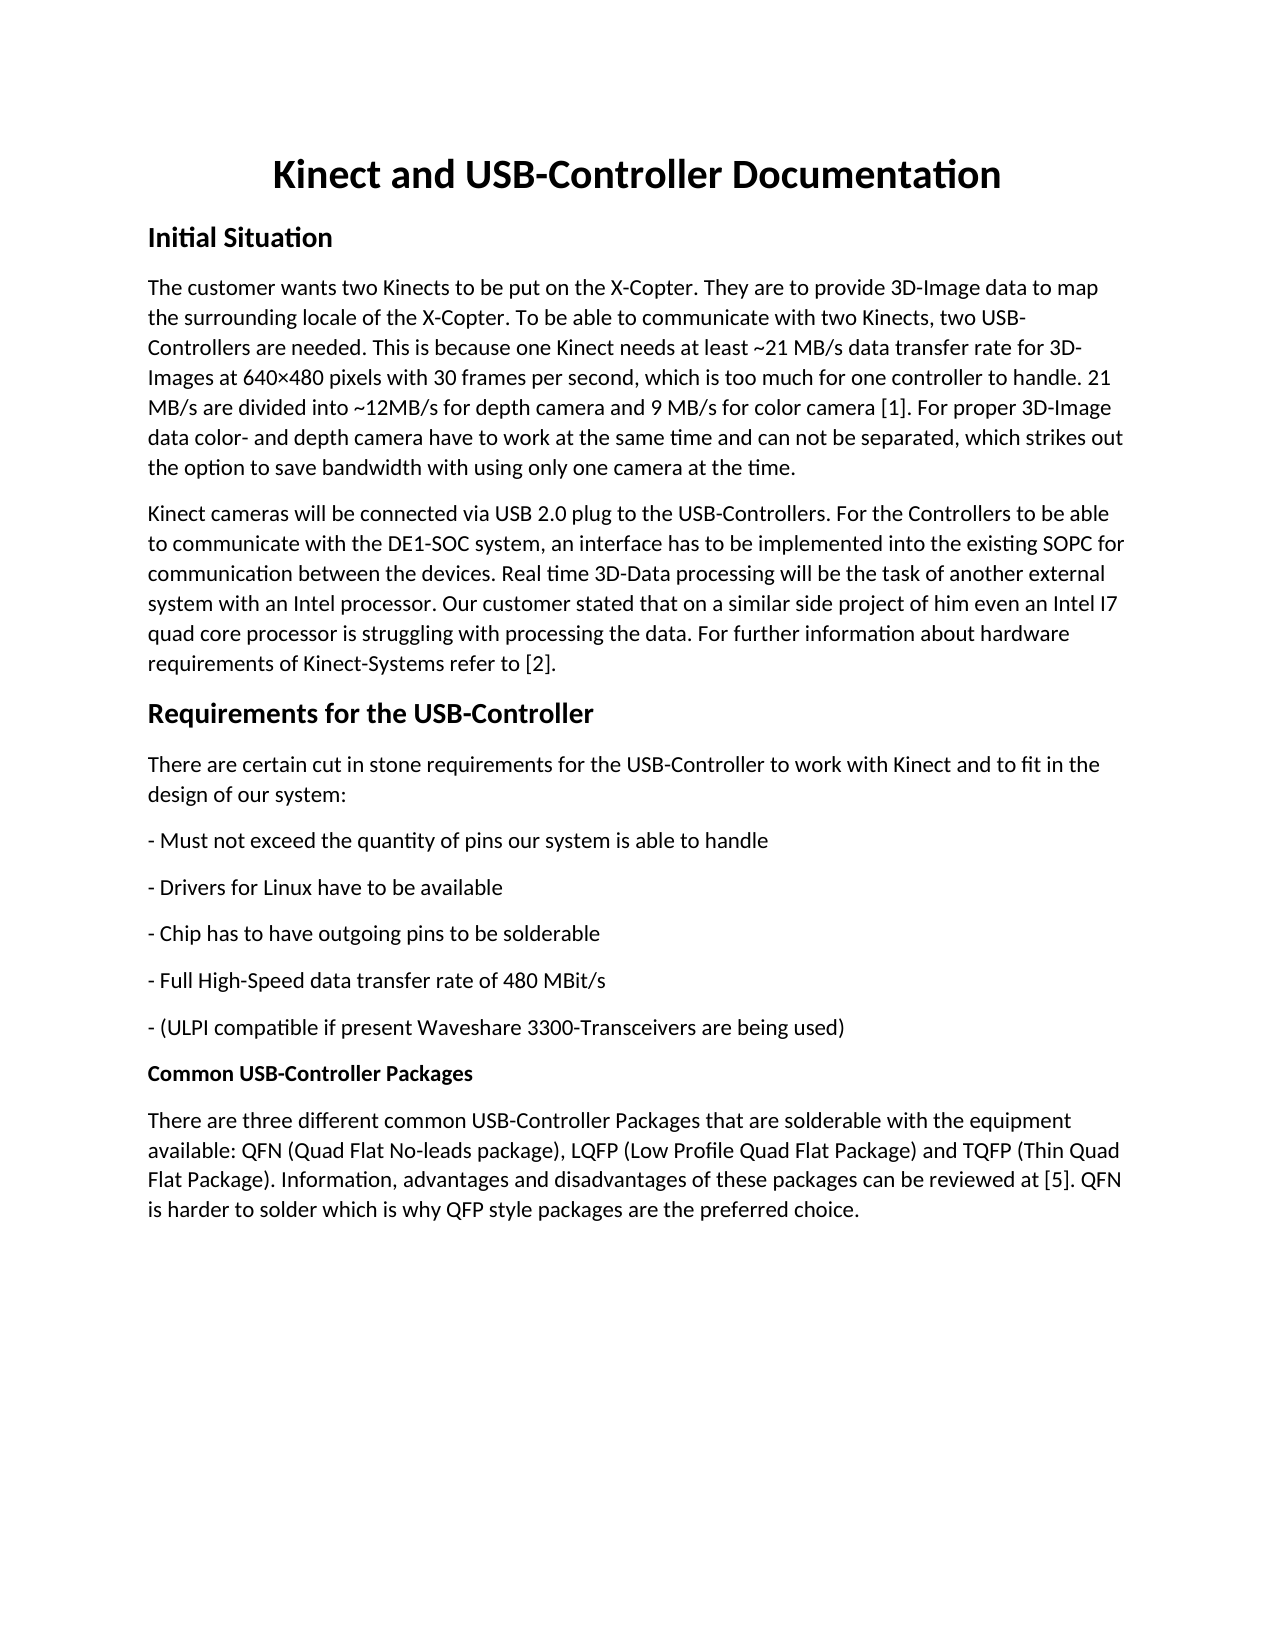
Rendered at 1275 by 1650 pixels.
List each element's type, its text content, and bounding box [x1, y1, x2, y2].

text - Full High-Speed data transfer rate of 480 MBit/s [148, 966, 1127, 994]
text Common USB-Controller Packages [148, 1059, 1127, 1087]
text The customer wants two Kinects to be put on the X-Copter. They are to provide 3D-Image data to map the surrounding locale of the X-Copter. To be able to communicate with two Kinects, two USB- Controllers are needed. This is because one Kinect needs at least ~21 MB/s data transfer rate for 3D-Images at 640×480 pixels with 30 frames per second, which is too much for one controller to handle. 21 MB/s are divided into ~12MB/s for depth camera and 9 MB/s for color camera [1]. For proper 3D-Image data color- and depth camera have to work at the same time and can not be separated, which strikes out the option to save bandwidth with using only one camera at the time. [148, 273, 1127, 481]
text Initial Situation [148, 219, 1127, 254]
text Kinect cameras will be connected via USB 2.0 plug to the USB-Controllers. For the Controllers to be able to communicate with the DE1-SOC system, an interface has to be implemented into the existing SOPC for communication between the devices. Real time 3D-Data processing will be the task of another external system with an Intel processor. Our customer stated that on a similar side project of him even an Intel I7 quad core processor is struggling with processing the data. For further information about hardware requirements of Kinect-Systems refer to [2]. [148, 499, 1127, 677]
text - (ULPI compatible if present Waveshare 3300-Transceivers are being used) [148, 1013, 1127, 1041]
text - Drivers for Linux have to be available [148, 873, 1127, 901]
text There are certain cut in stone requirements for the USB-Controller to work with Kinect and to fit in the design of our system: [148, 750, 1127, 808]
text - Chip has to have outgoing pins to be solderable [148, 919, 1127, 948]
text - Must not exceed the quantity of pins our system is able to handle [148, 826, 1127, 854]
text Requirements for the USB-Controller [148, 695, 1127, 731]
text There are three different common USB-Controller Packages that are solderable with the equipment available: QFN (Quad Flat No-leads package), LQFP (Low Profile Quad Flat Package) and TQFP (Thin Quad Flat Package). Information, advantages and disadvantages of these packages can be reviewed at [5]. QFN is harder to solder which is why QFP style packages are the preferred choice. [148, 1106, 1127, 1223]
text Kinect and USB-Controller Documentation [148, 148, 1127, 198]
